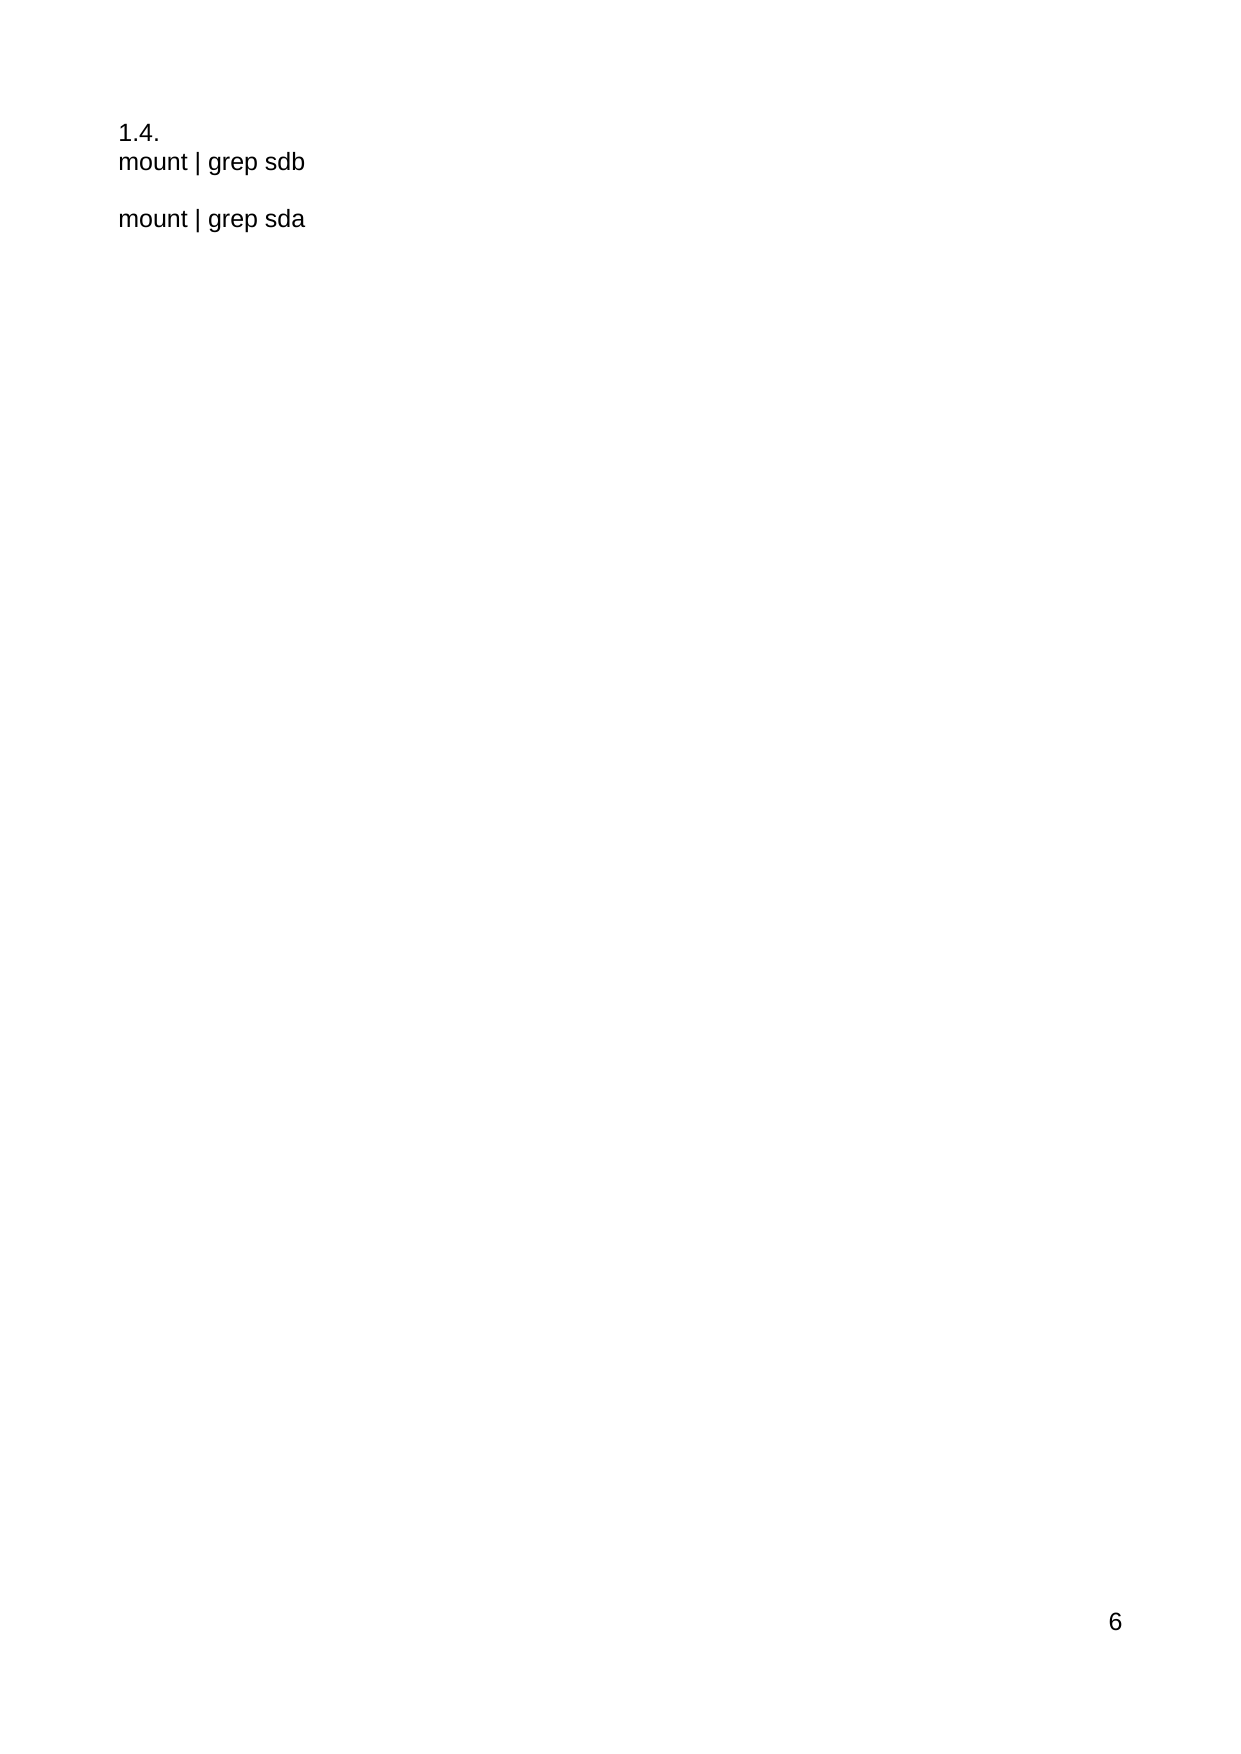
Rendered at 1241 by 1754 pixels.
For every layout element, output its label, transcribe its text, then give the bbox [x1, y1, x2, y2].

text 1.4. [118, 118, 1122, 147]
text mount | grep sdb [118, 147, 1122, 176]
text mount | grep sda [118, 204, 1122, 233]
